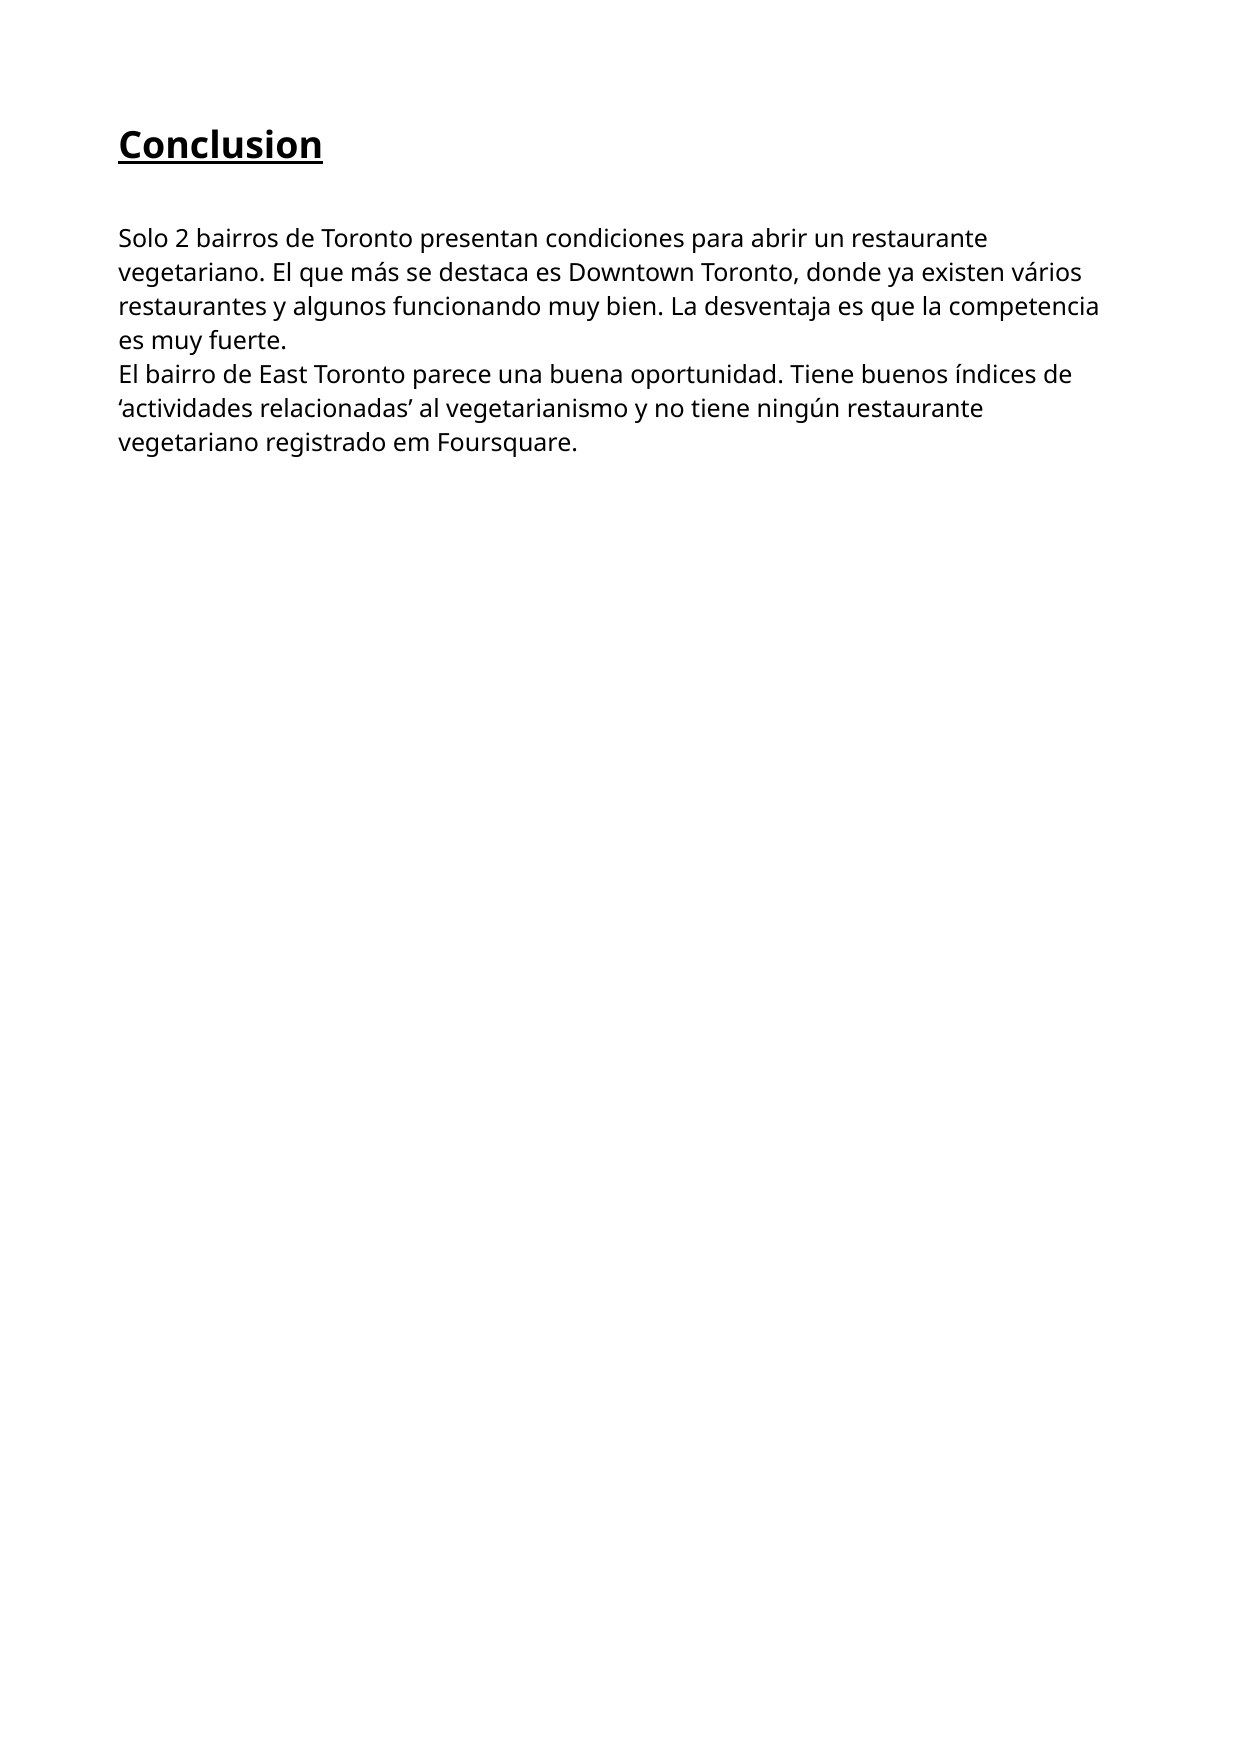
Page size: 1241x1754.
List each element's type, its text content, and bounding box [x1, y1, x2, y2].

text El bairro de East Toronto parece una buena oportunidad. Tiene buenos índices de ‘actividades relacionadas’ al vegetarianismo y no tiene ningún restaurante vegetariano registrado em Foursquare. [118, 356, 1122, 459]
text Conclusion [118, 118, 1122, 169]
text Solo 2 bairros de Toronto presentan condiciones para abrir un restaurante vegetariano. El que más se destaca es Downtown Toronto, donde ya existen vários restaurantes y algunos funcionando muy bien. La desventaja es que la competencia es muy fuerte. [118, 220, 1122, 356]
